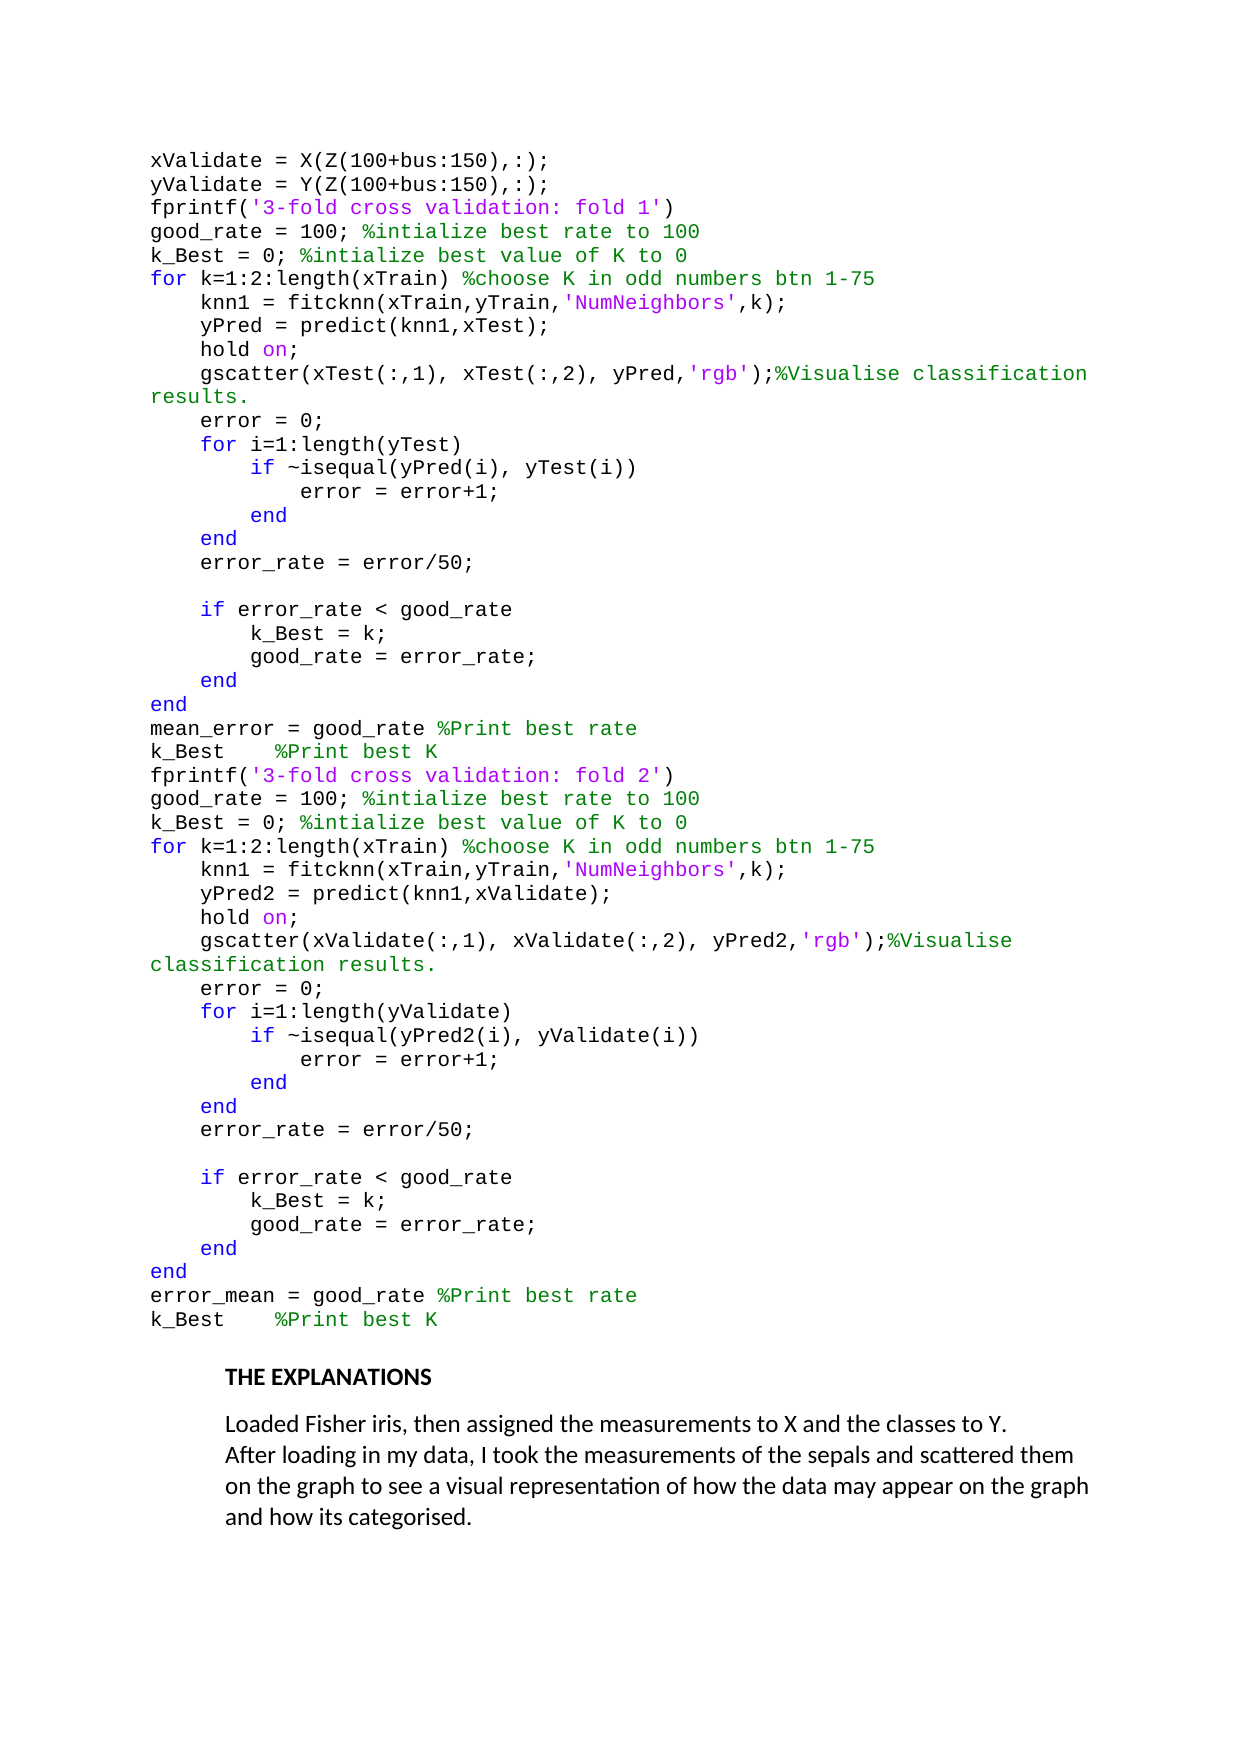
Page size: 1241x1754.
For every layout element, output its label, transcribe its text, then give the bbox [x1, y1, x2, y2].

text end [150, 694, 1090, 717]
text if ~isequal(yPred2(i), yValidate(i)) [150, 1025, 1090, 1048]
text knn1 = fitcknn(xTrain,yTrain,'NumNeighbors',k); [150, 859, 1090, 883]
text if error_rate < good_rate [150, 599, 1090, 623]
text good_rate = 100; %intialize best rate to 100 [150, 221, 1090, 244]
text end [150, 1261, 1090, 1285]
text error_rate = error/50; [150, 1119, 1090, 1143]
text yValidate = Y(Z(100+bus:150),:); [150, 174, 1090, 197]
text end [150, 1072, 1090, 1096]
text good_rate = error_rate; [150, 647, 1090, 670]
text yPred = predict(knn1,xTest); [150, 316, 1090, 339]
text error = 0; [150, 410, 1090, 434]
text error = error+1; [150, 1048, 1090, 1072]
text for i=1:length(yTest) [150, 434, 1090, 457]
text knn1 = fitcknn(xTrain,yTrain,'NumNeighbors',k); [150, 292, 1090, 316]
text good_rate = 100; %intialize best rate to 100 [150, 788, 1090, 812]
text end [150, 1238, 1090, 1261]
text end [150, 528, 1090, 552]
list Loaded Fisher iris, then assigned the measurements to X and the classes to Y. [225, 1408, 1090, 1439]
text error = 0; [150, 978, 1090, 1001]
text end [150, 505, 1090, 528]
text k_Best = k; [150, 623, 1090, 647]
text k_Best = 0; %intialize best value of K to 0 [150, 244, 1090, 268]
list THE EXPLANATIONS [225, 1361, 1090, 1391]
text gscatter(xValidate(:,1), xValidate(:,2), yPred2,'rgb');%Visualise classification results. [150, 930, 1090, 978]
text error = error+1; [150, 481, 1090, 505]
text hold on; [150, 907, 1090, 930]
list After loading in my data, I took the measurements of the sepals and scattered them on the graph to see a visual representation of how the data may appear on the graph and how its categorised. [225, 1439, 1090, 1532]
text k_Best = k; [150, 1190, 1090, 1214]
text error_mean = good_rate %Print best rate [150, 1285, 1090, 1309]
text good_rate = error_rate; [150, 1214, 1090, 1238]
text xValidate = X(Z(100+bus:150),:); [150, 150, 1090, 174]
text end [150, 1096, 1090, 1119]
text if error_rate < good_rate [150, 1167, 1090, 1190]
text gscatter(xTest(:,1), xTest(:,2), yPred,'rgb');%Visualise classification results. [150, 363, 1090, 410]
text k_Best %Print best K [150, 741, 1090, 765]
text if ~isequal(yPred(i), yTest(i)) [150, 457, 1090, 481]
text k_Best %Print best K [150, 1309, 1090, 1332]
text fprintf('3-fold cross validation: fold 2') [150, 765, 1090, 788]
text end [150, 670, 1090, 694]
text hold on; [150, 339, 1090, 363]
text for k=1:2:length(xTrain) %choose K in odd numbers btn 1-75 [150, 836, 1090, 859]
text mean_error = good_rate %Print best rate [150, 717, 1090, 741]
text error_rate = error/50; [150, 552, 1090, 576]
text yPred2 = predict(knn1,xValidate); [150, 883, 1090, 907]
text fprintf('3-fold cross validation: fold 1') [150, 197, 1090, 221]
text for k=1:2:length(xTrain) %choose K in odd numbers btn 1-75 [150, 268, 1090, 292]
text k_Best = 0; %intialize best value of K to 0 [150, 812, 1090, 836]
text for i=1:length(yValidate) [150, 1001, 1090, 1025]
